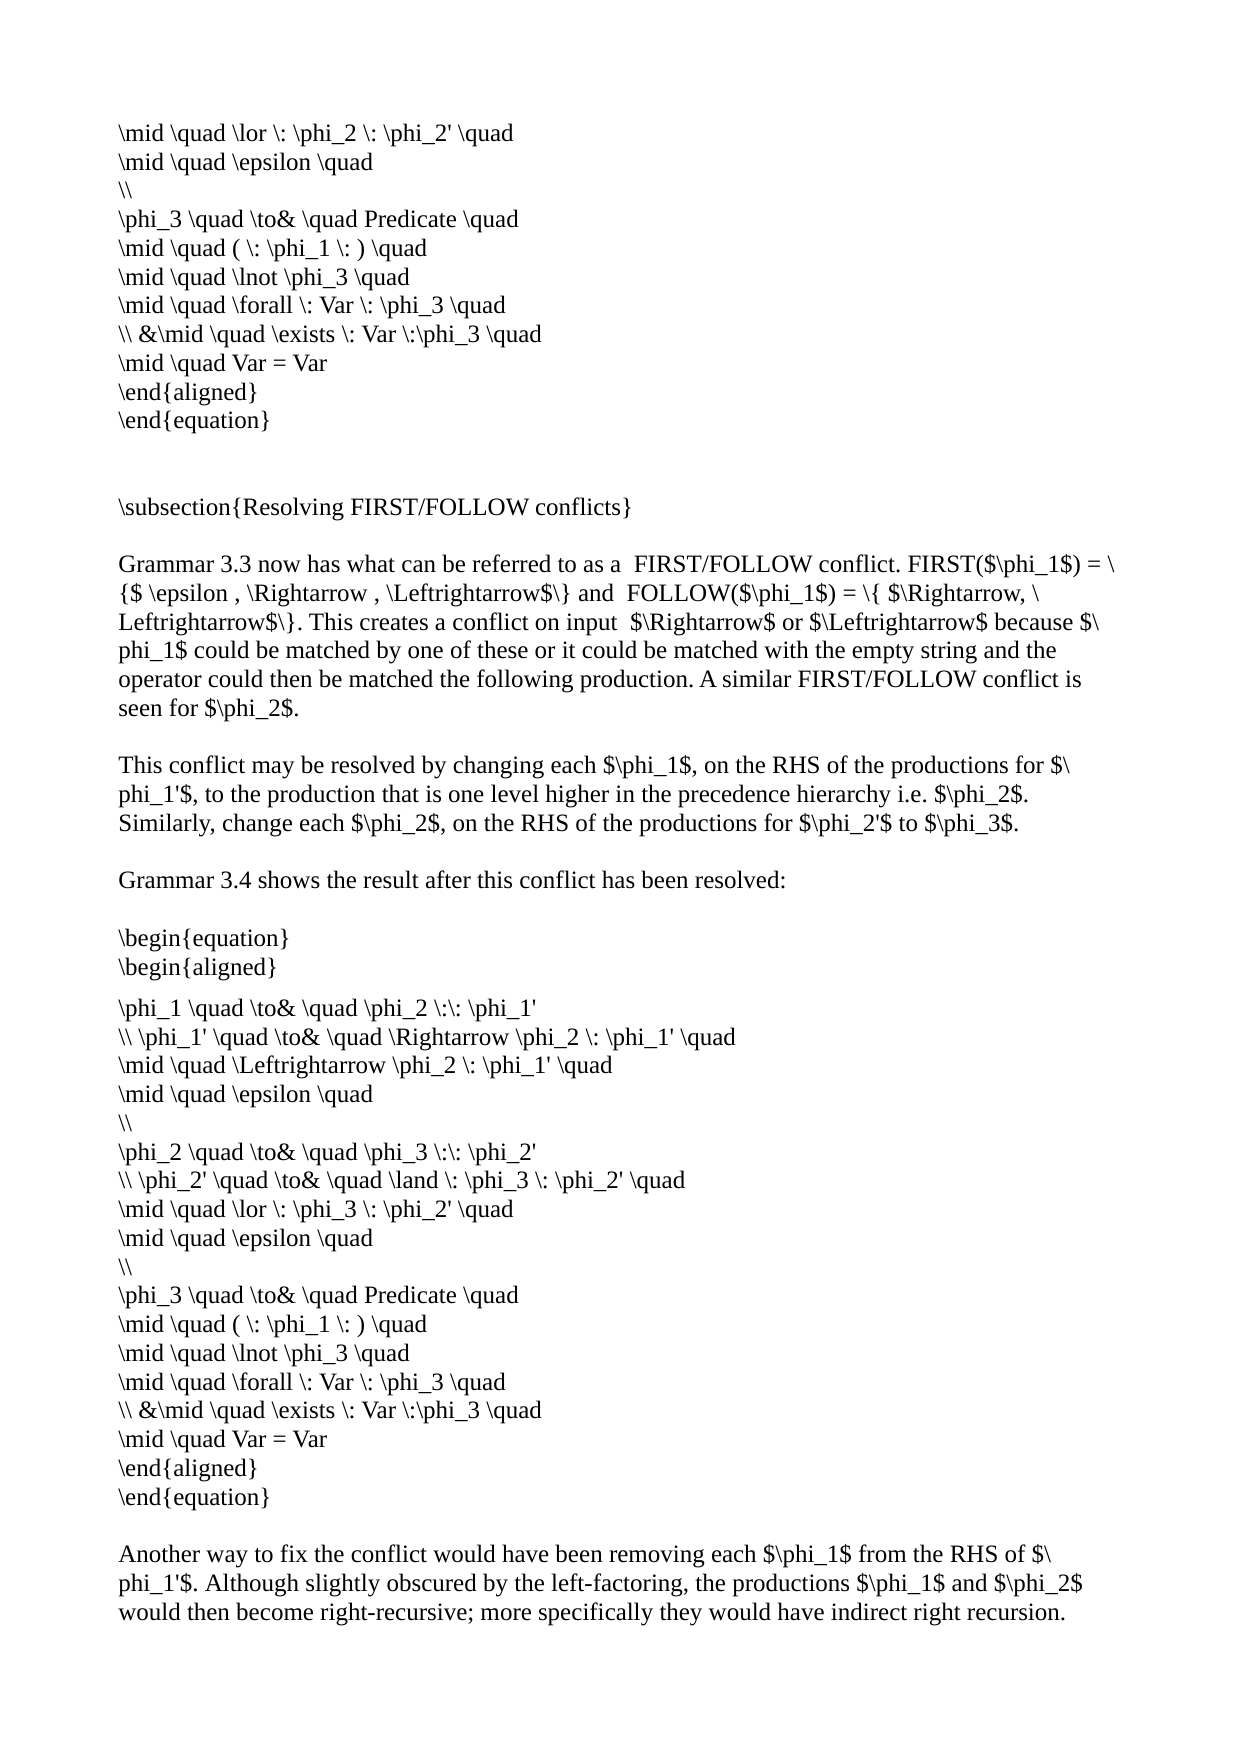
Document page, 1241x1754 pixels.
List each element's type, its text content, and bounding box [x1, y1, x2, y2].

text \\ \phi_1' \quad \to& \quad \Rightarrow \phi_2 \: \phi_1' \quad [118, 1022, 1122, 1051]
text \\ &\mid \quad \exists \: Var \:\phi_3 \quad [118, 1396, 1122, 1424]
text \mid \quad \lor \: \phi_2 \: \phi_2' \quad [118, 118, 1122, 147]
text \\ &\mid \quad \exists \: Var \:\phi_3 \quad [118, 319, 1122, 348]
text \\ [118, 176, 1122, 204]
text \mid \quad \Leftrightarrow \phi_2 \: \phi_1' \quad [118, 1051, 1122, 1079]
text \phi_2 \quad \to& \quad \phi_3 \:\: \phi_2' [118, 1137, 1122, 1166]
text \\ [118, 1252, 1122, 1281]
text \end{aligned} [118, 377, 1122, 406]
text \mid \quad \epsilon \quad [118, 147, 1122, 176]
text \mid \quad \lnot \phi_3 \quad [118, 262, 1122, 291]
text \begin{aligned} [118, 952, 1122, 981]
text \phi_1 \quad \to& \quad \phi_2 \:\: \phi_1' [118, 993, 1122, 1022]
text Grammar 3.4 shows the result after this conflict has been resolved: [118, 866, 1122, 894]
text \end{equation} [118, 406, 1122, 434]
text \end{aligned} [118, 1453, 1122, 1482]
text \subsection{Resolving FIRST/FOLLOW conflicts} [118, 492, 1122, 521]
text \mid \quad ( \: \phi_1 \: ) \quad [118, 1309, 1122, 1338]
text \phi_3 \quad \to& \quad Predicate \quad [118, 204, 1122, 233]
text \mid \quad \epsilon \quad [118, 1223, 1122, 1252]
text \mid \quad \epsilon \quad [118, 1079, 1122, 1108]
text Grammar 3.3 now has what can be referred to as a FIRST/FOLLOW conflict. FIRST($\phi_1$) = \{$ \epsilon , \Rightarrow , \Leftrightarrow$\} and FOLLOW($\phi_1$) = \{ $\Rightarrow, \Leftrightarrow$\}. This creates a conflict on input $\Rightarrow$ or $\Leftrightarrow$ because $\phi_1$ could be matched by one of these or it could be matched with the empty string and the operator could then be matched the following production. A similar FIRST/FOLLOW conflict is seen for $\phi_2$. [118, 549, 1122, 722]
text \mid \quad Var = Var [118, 1424, 1122, 1453]
text \mid \quad \lor \: \phi_3 \: \phi_2' \quad [118, 1194, 1122, 1223]
text This conflict may be resolved by changing each $\phi_1$, on the RHS of the productions for $\phi_1'$, to the production that is one level higher in the precedence hierarchy i.e. $\phi_2$. Similarly, change each $\phi_2$, on the RHS of the productions for $\phi_2'$ to $\phi_3$. [118, 751, 1122, 837]
text \mid \quad \forall \: Var \: \phi_3 \quad [118, 1367, 1122, 1396]
text \end{equation} [118, 1482, 1122, 1511]
text \mid \quad ( \: \phi_1 \: ) \quad [118, 233, 1122, 262]
text \mid \quad Var = Var [118, 348, 1122, 377]
text \mid \quad \lnot \phi_3 \quad [118, 1338, 1122, 1367]
text Another way to fix the conflict would have been removing each $\phi_1$ from the RHS of $\phi_1'$. Although slightly obscured by the left-factoring, the productions $\phi_1$ and $\phi_2$ would then become right-recursive; more specifically they would have indirect right recursion. [118, 1539, 1122, 1626]
text \\ \phi_2' \quad \to& \quad \land \: \phi_3 \: \phi_2' \quad [118, 1166, 1122, 1194]
text \begin{equation} [118, 923, 1122, 952]
text \\ [118, 1108, 1122, 1137]
text \mid \quad \forall \: Var \: \phi_3 \quad [118, 291, 1122, 319]
text \phi_3 \quad \to& \quad Predicate \quad [118, 1281, 1122, 1309]
